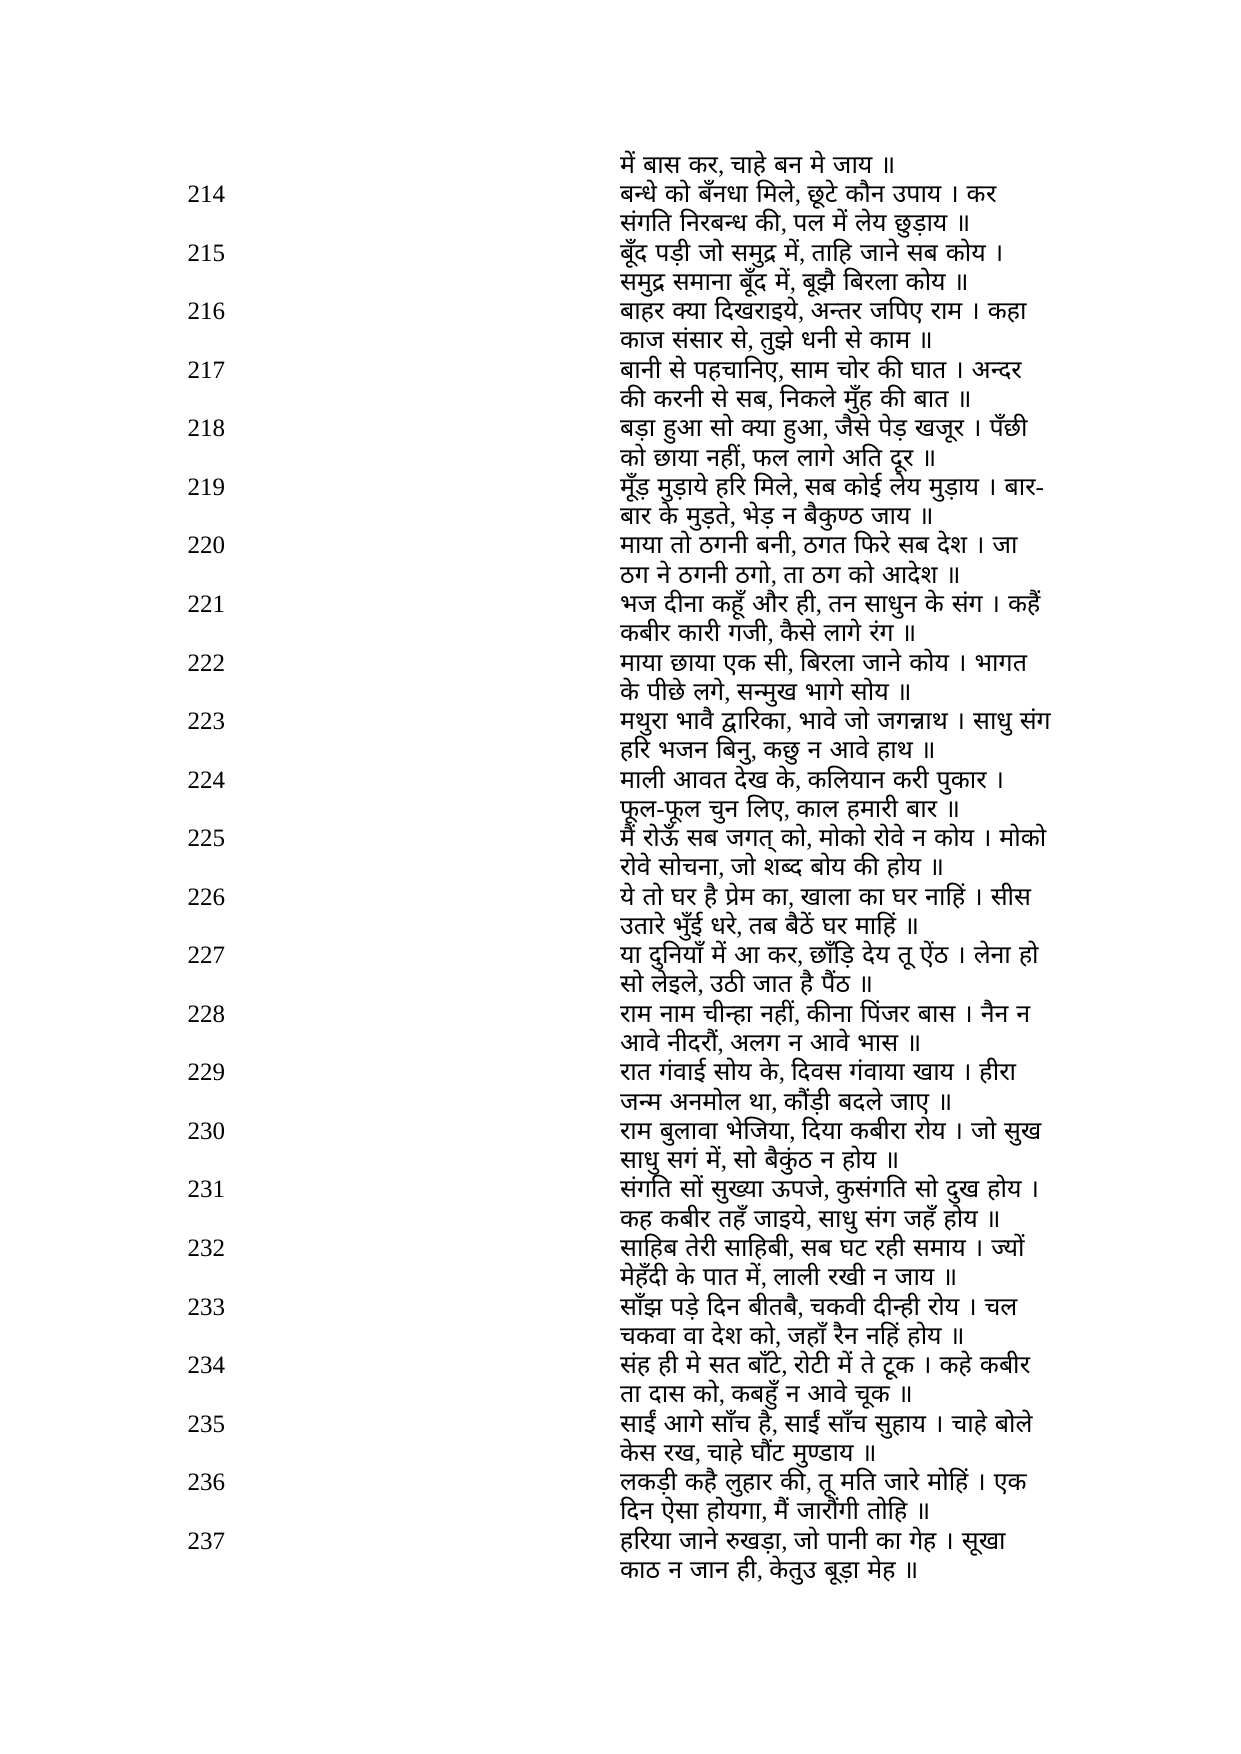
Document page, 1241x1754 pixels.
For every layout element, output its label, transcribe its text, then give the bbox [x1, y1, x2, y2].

table_cell राम नाम चीन्हा नहीं, कीना पिंजर बास । नैन न आवे नीदरौं, अलग न आवे भास ॥ [620, 999, 1053, 1057]
table_cell साँझ पड़े दिन बीतबै, चकवी दीन्ही रोय । चल चकवा वा देश को, जहाँ रैन नहिं होय ॥ [620, 1292, 1053, 1350]
table_cell 235 [188, 1409, 620, 1467]
table_cell 223 [188, 706, 620, 765]
table_cell [188, 150, 620, 179]
table_cell 215 [188, 238, 620, 296]
table_cell माया तो ठगनी बनी, ठगत फिरे सब देश । जा ठग ने ठगनी ठगो, ता ठग को आदेश ॥ [620, 531, 1053, 589]
table_cell मथुरा भावै द्वारिका, भावे जो जगन्नाथ । साधु संग हरि भजन बिनु, कछु न आवे हाथ ॥ [620, 706, 1053, 765]
table_cell 214 [188, 179, 620, 238]
table_cell राम बुलावा भेजिया, दिया कबीरा रोय । जो सुख साधु सगं में, सो बैकुंठ न होय ॥ [620, 1116, 1053, 1174]
table_cell मैं रोऊँ सब जगत् को, मोको रोवे न कोय । मोको रोवे सोचना, जो शब्द बोय की होय ॥ [620, 823, 1053, 882]
table_cell बड़ा हुआ सो क्या हुआ, जैसे पेड़ खजूर । पँछी को छाया नहीं, फल लागे अति दूर ॥ [620, 414, 1053, 472]
table_cell साईं आगे साँच है, साईं साँच सुहाय । चाहे बोले केस रख, चाहे घौंट मुण्डाय ॥ [620, 1409, 1053, 1467]
table_cell 228 [188, 999, 620, 1057]
table_cell 217 [188, 355, 620, 413]
table_cell माली आवत देख के, कलियान करी पुकार । फूल-फूल चुन लिए, काल हमारी बार ॥ [620, 765, 1053, 823]
table_cell बाहर क्या दिखराइये, अन्तर जपिए राम । कहा काज संसार से, तुझे धनी से काम ॥ [620, 296, 1053, 355]
table_cell माया छाया एक सी, बिरला जाने कोय । भागत के पीछे लगे, सन्मुख भागे सोय ॥ [620, 648, 1053, 706]
table_cell साहिब तेरी साहिबी, सब घट रही समाय । ज्यों मेहँदी के पात में, लाली रखी न जाय ॥ [620, 1233, 1053, 1292]
table_cell रात गंवाई सोय के, दिवस गंवाया खाय । हीरा जन्म अनमोल था, कौंड़ी बदले जाए ॥ [620, 1058, 1053, 1116]
table_cell 234 [188, 1350, 620, 1409]
table_cell मूँड़ मुड़ाये हरि मिले, सब कोई लेय मुड़ाय । बार-बार के मुड़ते, भेड़ न बैकुण्ठ जाय ॥ [620, 472, 1053, 531]
table_cell 216 [188, 296, 620, 355]
table_cell या दुनियाँ में आ कर, छाँड़ि देय तू ऐंठ । लेना हो सो लेइले, उठी जात है पैंठ ॥ [620, 940, 1053, 999]
table_cell लकड़ी कहै लुहार की, तू मति जारे मोहिं । एक दिन ऐसा होयगा, मैं जारौंगी तोहि ॥ [620, 1467, 1053, 1526]
table_cell हरिया जाने रुखड़ा, जो पानी का गेह । सूखा काठ न जान ही, केतुउ बूड़ा मेह ॥ [620, 1526, 1053, 1584]
table_cell 233 [188, 1292, 620, 1350]
table_cell 227 [188, 940, 620, 999]
table_cell 232 [188, 1233, 620, 1292]
table_cell 230 [188, 1116, 620, 1174]
table_cell बानी से पहचानिए, साम चोर की घात । अन्दर की करनी से सब, निकले मुँह की बात ॥ [620, 355, 1053, 413]
table_cell संह ही मे सत बाँटे, रोटी में ते टूक । कहे कबीर ता दास को, कबहुँ न आवे चूक ॥ [620, 1350, 1053, 1409]
table_cell ये तो घर है प्रेम का, खाला का घर नाहिं । सीस उतारे भुँई धरे, तब बैठें घर माहिं ॥ [620, 882, 1053, 940]
table_cell संगति सों सुख्या ऊपजे, कुसंगति सो दुख होय । कह कबीर तहँ जाइये, साधु संग जहँ होय ॥ [620, 1175, 1053, 1233]
table_cell 226 [188, 882, 620, 940]
table_cell 218 [188, 414, 620, 472]
table_cell बन्धे को बँनधा मिले, छूटे कौन उपाय । कर संगति निरबन्ध की, पल में लेय छुड़ाय ॥ [620, 179, 1053, 238]
table_cell 225 [188, 823, 620, 882]
table_cell 220 [188, 531, 620, 589]
table_cell 229 [188, 1058, 620, 1116]
table_cell 224 [188, 765, 620, 823]
table_cell बूँद पड़ी जो समुद्र में, ताहि जाने सब कोय । समुद्र समाना बूँद में, बूझै बिरला कोय ॥ [620, 238, 1053, 296]
table_cell में बास कर, चाहे बन मे जाय ॥ [620, 150, 1053, 179]
table_cell 236 [188, 1467, 620, 1526]
table_cell 221 [188, 589, 620, 648]
table_cell 222 [188, 648, 620, 706]
table_cell 231 [188, 1175, 620, 1233]
table_cell भज दीना कहूँ और ही, तन साधुन के संग । कहैं कबीर कारी गजी, कैसे लागे रंग ॥ [620, 589, 1053, 648]
table_cell 219 [188, 472, 620, 531]
table_cell 237 [188, 1526, 620, 1584]
